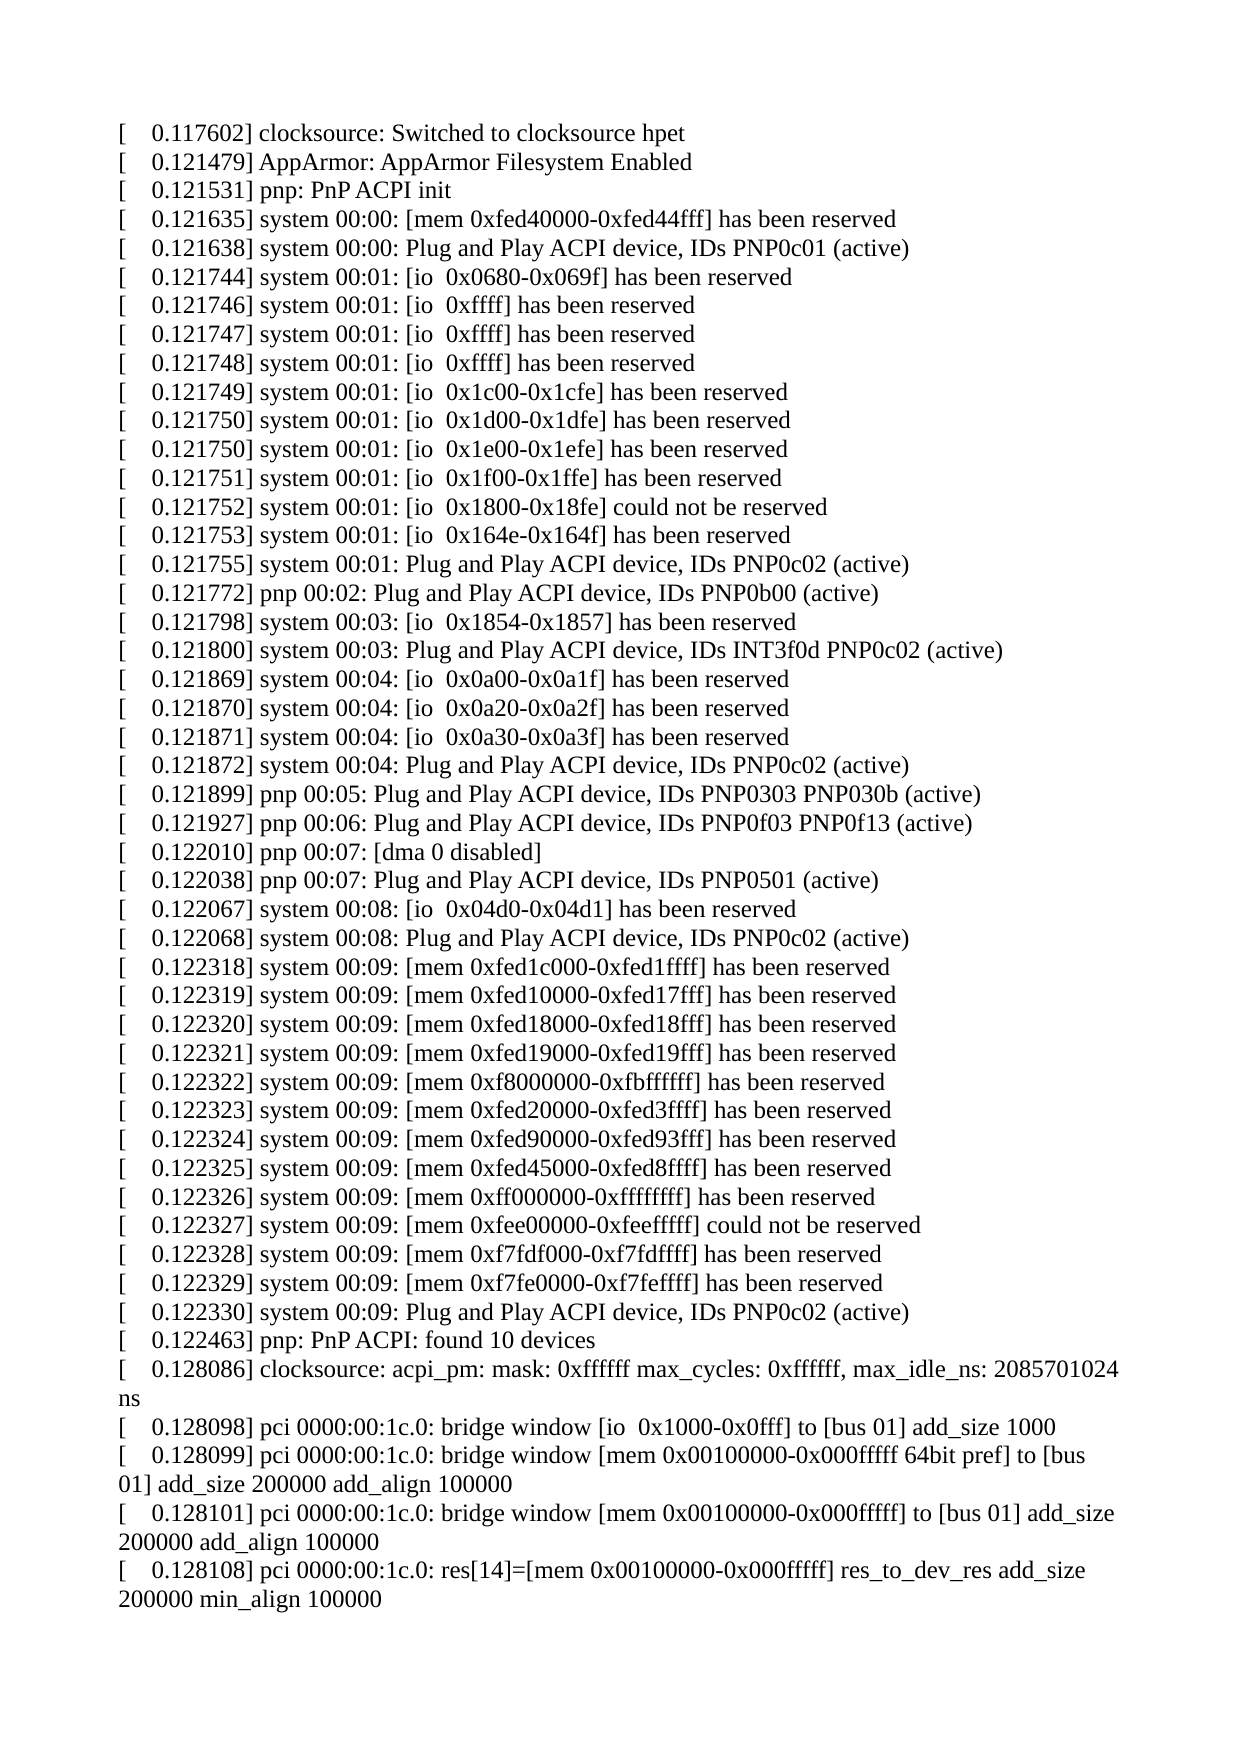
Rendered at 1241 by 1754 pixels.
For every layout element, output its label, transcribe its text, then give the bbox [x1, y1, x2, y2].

text [ 0.121751] system 00:01: [io 0x1f00-0x1ffe] has been reserved [118, 463, 1122, 492]
text [ 0.122328] system 00:09: [mem 0xf7fdf000-0xf7fdffff] has been reserved [118, 1239, 1122, 1268]
text [ 0.122330] system 00:09: Plug and Play ACPI device, IDs PNP0c02 (active) [118, 1297, 1122, 1326]
text [ 0.122325] system 00:09: [mem 0xfed45000-0xfed8ffff] has been reserved [118, 1153, 1122, 1182]
text [ 0.121800] system 00:03: Plug and Play ACPI device, IDs INT3f0d PNP0c02 (active) [118, 636, 1122, 664]
text [ 0.128086] clocksource: acpi_pm: mask: 0xffffff max_cycles: 0xffffff, max_idle_ns: 2085701024 ns [118, 1354, 1122, 1412]
text [ 0.121749] system 00:01: [io 0x1c00-0x1cfe] has been reserved [118, 377, 1122, 406]
text [ 0.122327] system 00:09: [mem 0xfee00000-0xfeefffff] could not be reserved [118, 1211, 1122, 1239]
text [ 0.122319] system 00:09: [mem 0xfed10000-0xfed17fff] has been reserved [118, 981, 1122, 1009]
text [ 0.122323] system 00:09: [mem 0xfed20000-0xfed3ffff] has been reserved [118, 1096, 1122, 1124]
text [ 0.122463] pnp: PnP ACPI: found 10 devices [118, 1326, 1122, 1354]
text [ 0.122068] system 00:08: Plug and Play ACPI device, IDs PNP0c02 (active) [118, 923, 1122, 952]
text [ 0.128101] pci 0000:00:1c.0: bridge window [mem 0x00100000-0x000fffff] to [bus 01] add_size 200000 add_align 100000 [118, 1498, 1122, 1556]
text [ 0.117602] clocksource: Switched to clocksource hpet [118, 118, 1122, 147]
text [ 0.128098] pci 0000:00:1c.0: bridge window [io 0x1000-0x0fff] to [bus 01] add_size 1000 [118, 1412, 1122, 1441]
text [ 0.121755] system 00:01: Plug and Play ACPI device, IDs PNP0c02 (active) [118, 549, 1122, 578]
text [ 0.128099] pci 0000:00:1c.0: bridge window [mem 0x00100000-0x000fffff 64bit pref] to [bus 01] add_size 200000 add_align 100000 [118, 1441, 1122, 1498]
text [ 0.121748] system 00:01: [io 0xffff] has been reserved [118, 348, 1122, 377]
text [ 0.122322] system 00:09: [mem 0xf8000000-0xfbffffff] has been reserved [118, 1067, 1122, 1096]
text [ 0.122067] system 00:08: [io 0x04d0-0x04d1] has been reserved [118, 894, 1122, 923]
text [ 0.121635] system 00:00: [mem 0xfed40000-0xfed44fff] has been reserved [118, 204, 1122, 233]
text [ 0.121927] pnp 00:06: Plug and Play ACPI device, IDs PNP0f03 PNP0f13 (active) [118, 808, 1122, 837]
text [ 0.122010] pnp 00:07: [dma 0 disabled] [118, 837, 1122, 866]
text [ 0.121753] system 00:01: [io 0x164e-0x164f] has been reserved [118, 521, 1122, 549]
text [ 0.121747] system 00:01: [io 0xffff] has been reserved [118, 319, 1122, 348]
text [ 0.122318] system 00:09: [mem 0xfed1c000-0xfed1ffff] has been reserved [118, 952, 1122, 981]
text [ 0.122329] system 00:09: [mem 0xf7fe0000-0xf7feffff] has been reserved [118, 1268, 1122, 1297]
text [ 0.121899] pnp 00:05: Plug and Play ACPI device, IDs PNP0303 PNP030b (active) [118, 779, 1122, 808]
text [ 0.121871] system 00:04: [io 0x0a30-0x0a3f] has been reserved [118, 722, 1122, 751]
text [ 0.121479] AppArmor: AppArmor Filesystem Enabled [118, 147, 1122, 176]
text [ 0.122320] system 00:09: [mem 0xfed18000-0xfed18fff] has been reserved [118, 1009, 1122, 1038]
text [ 0.121752] system 00:01: [io 0x1800-0x18fe] could not be reserved [118, 492, 1122, 521]
text [ 0.121869] system 00:04: [io 0x0a00-0x0a1f] has been reserved [118, 664, 1122, 693]
text [ 0.128108] pci 0000:00:1c.0: res[14]=[mem 0x00100000-0x000fffff] res_to_dev_res add_size 200000 min_align 100000 [118, 1556, 1122, 1613]
text [ 0.121870] system 00:04: [io 0x0a20-0x0a2f] has been reserved [118, 693, 1122, 722]
text [ 0.121798] system 00:03: [io 0x1854-0x1857] has been reserved [118, 607, 1122, 636]
text [ 0.121746] system 00:01: [io 0xffff] has been reserved [118, 291, 1122, 319]
text [ 0.122326] system 00:09: [mem 0xff000000-0xffffffff] has been reserved [118, 1182, 1122, 1211]
text [ 0.122324] system 00:09: [mem 0xfed90000-0xfed93fff] has been reserved [118, 1124, 1122, 1153]
text [ 0.121531] pnp: PnP ACPI init [118, 176, 1122, 204]
text [ 0.121872] system 00:04: Plug and Play ACPI device, IDs PNP0c02 (active) [118, 751, 1122, 779]
text [ 0.121750] system 00:01: [io 0x1e00-0x1efe] has been reserved [118, 434, 1122, 463]
text [ 0.121750] system 00:01: [io 0x1d00-0x1dfe] has been reserved [118, 406, 1122, 434]
text [ 0.121638] system 00:00: Plug and Play ACPI device, IDs PNP0c01 (active) [118, 233, 1122, 262]
text [ 0.121772] pnp 00:02: Plug and Play ACPI device, IDs PNP0b00 (active) [118, 578, 1122, 607]
text [ 0.121744] system 00:01: [io 0x0680-0x069f] has been reserved [118, 262, 1122, 291]
text [ 0.122038] pnp 00:07: Plug and Play ACPI device, IDs PNP0501 (active) [118, 866, 1122, 894]
text [ 0.122321] system 00:09: [mem 0xfed19000-0xfed19fff] has been reserved [118, 1038, 1122, 1067]
